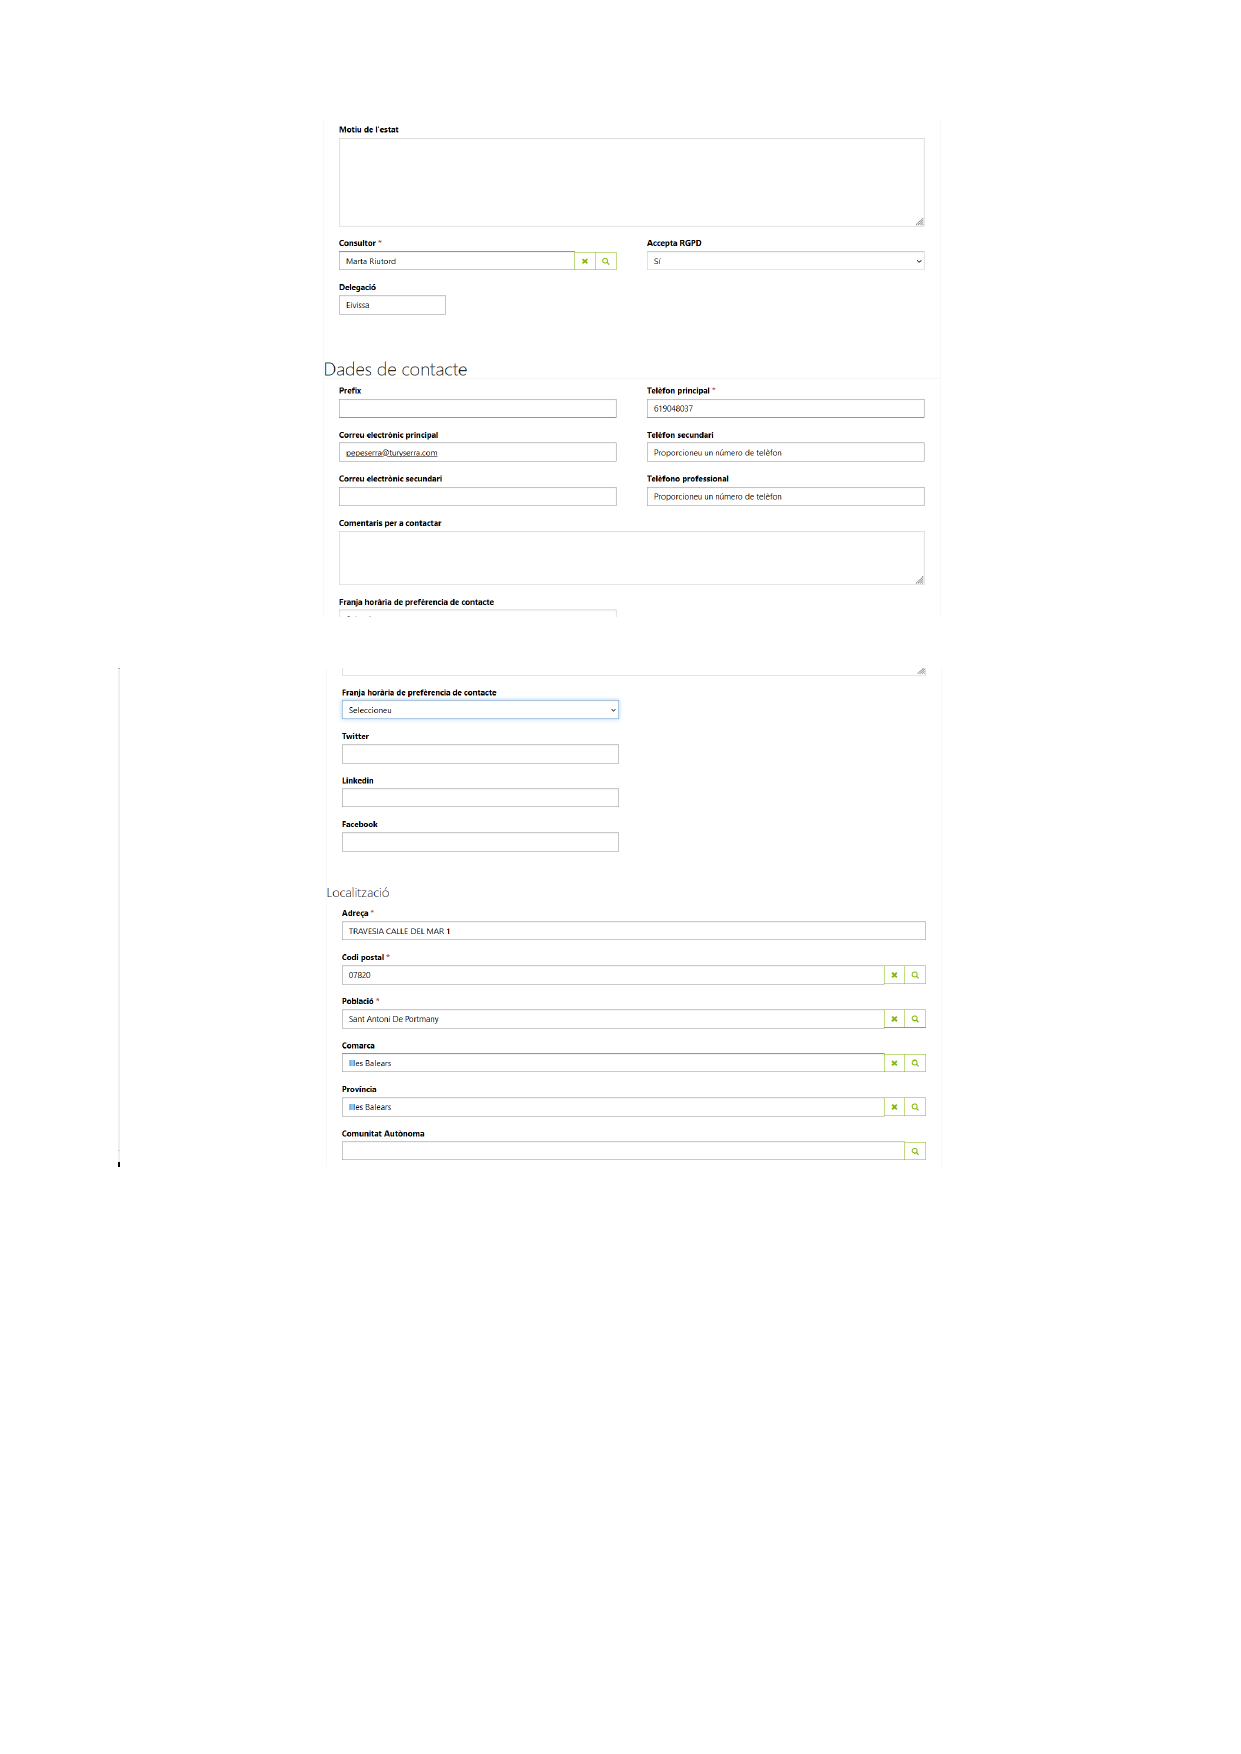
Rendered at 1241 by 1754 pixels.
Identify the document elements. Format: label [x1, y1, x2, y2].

picture [118, 118, 1123, 617]
picture [118, 668, 1123, 1167]
